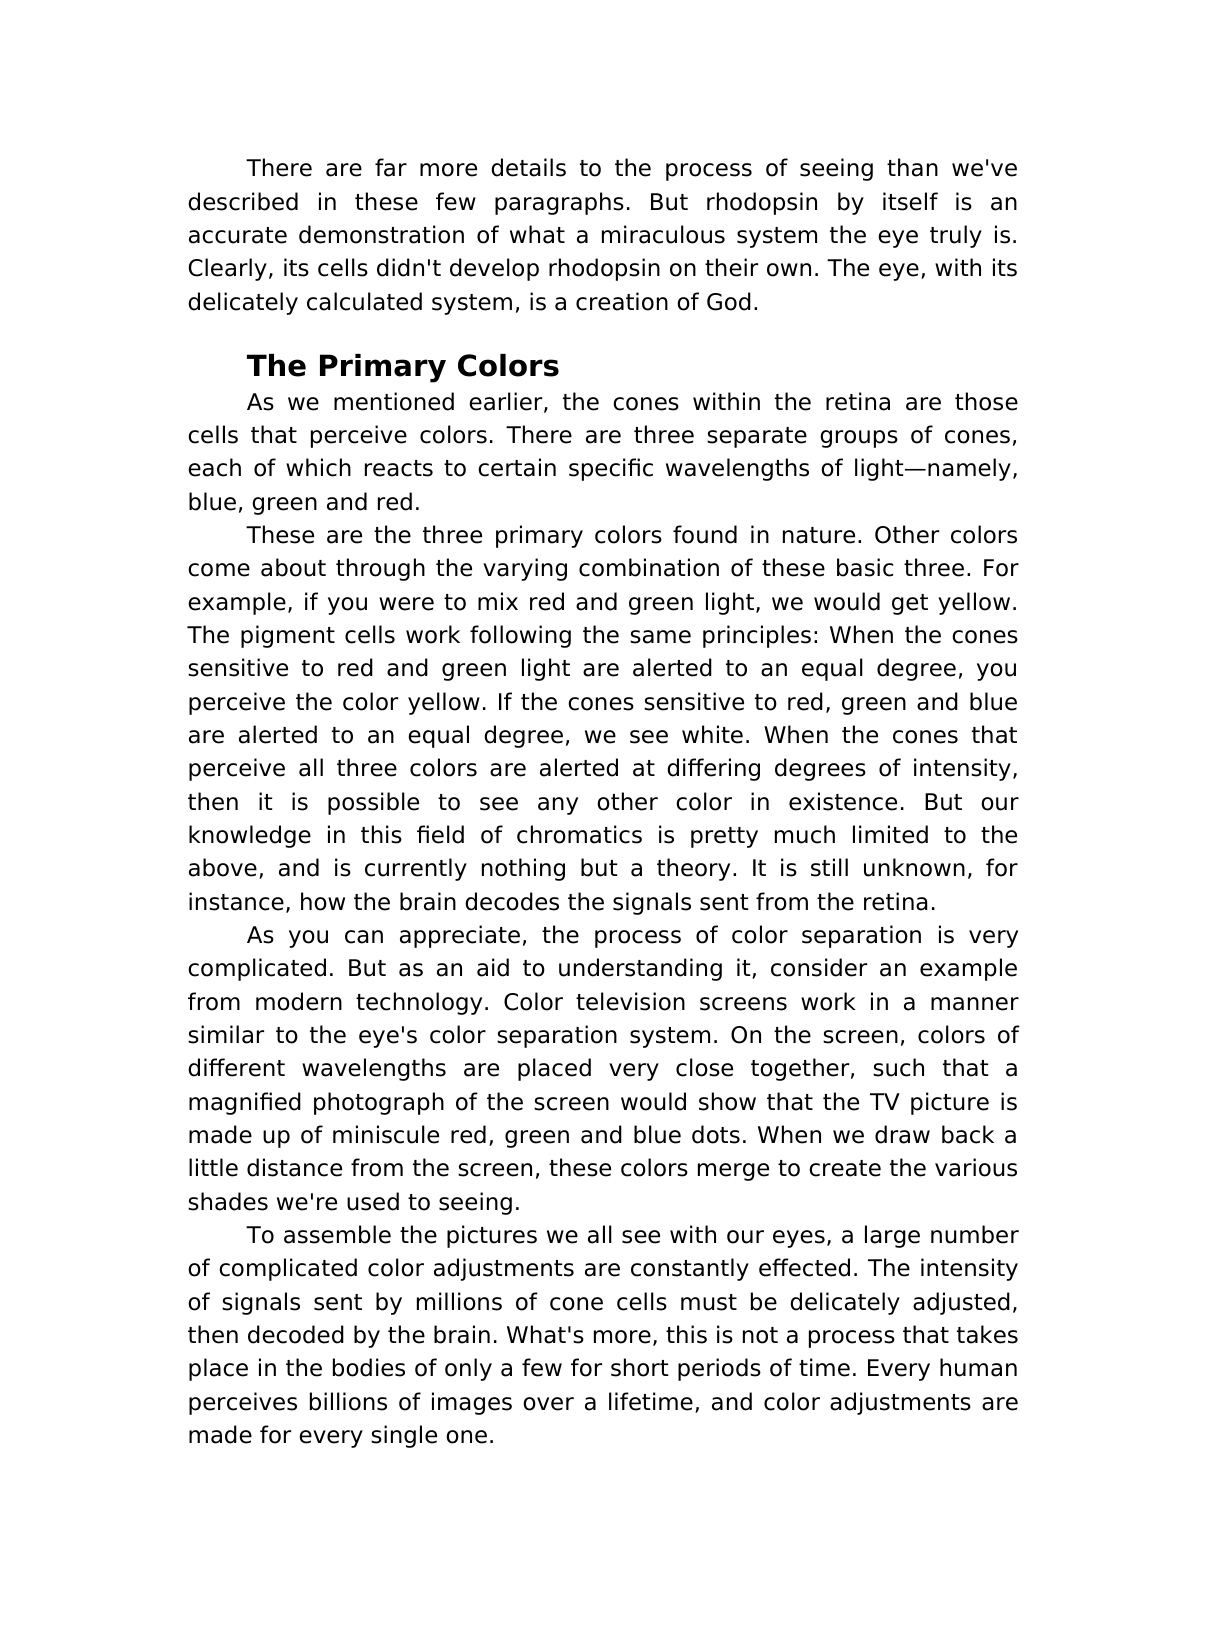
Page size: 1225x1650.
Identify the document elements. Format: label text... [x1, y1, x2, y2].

text These are the three primary colors found in nature. Other colors come about through the varying combination of these basic three. For example, if you were to mix red and green light, we would get yellow. The pigment cells work following the same principles: When the cones sensitive to red and green light are alerted to an equal degree, you perceive the color yellow. If the cones sensitive to red, green and blue are alerted to an equal degree, we see white. When the cones that perceive all three colors are alerted at differing degrees of intensity, then it is possible to see any other color in existence. But our knowledge in this field of chromatics is pretty much limited to the above, and is currently nothing but a theory. It is still unknown, for instance, how the brain decodes the signals sent from the retina. [187, 517, 1020, 917]
text The Primary Colors [187, 350, 1020, 383]
text As you can appreciate, the process of color separation is very complicated. But as an aid to understanding it, consider an example from modern technology. Color television screens work in a manner similar to the eye's color separation system. On the screen, colors of different wavelengths are placed very close together, such that a magnified photograph of the screen would show that the TV picture is made up of miniscule red, green and blue dots. When we draw back a little distance from the screen, these colors merge to create the various shades we're used to seeing. [187, 917, 1020, 1217]
text As we mentioned earlier, the cones within the retina are those cells that perceive colors. There are three separate groups of cones, each of which reacts to certain specific wavelengths of light—namely, blue, green and red. [187, 383, 1020, 517]
text To assemble the pictures we all see with our eyes, a large number of complicated color adjustments are constantly effected. The intensity of signals sent by millions of cone cells must be delicately adjusted, then decoded by the brain. What's more, this is not a process that takes place in the bodies of only a few for short periods of time. Every human perceives billions of images over a lifetime, and color adjustments are made for every single one. [187, 1217, 1020, 1450]
text There are far more details to the process of seeing than we've described in these few paragraphs. But rhodopsin by itself is an accurate demonstration of what a miraculous system the eye truly is. Clearly, its cells didn't develop rhodopsin on their own. The eye, with its delicately calculated system, is a creation of God. [187, 150, 1020, 317]
